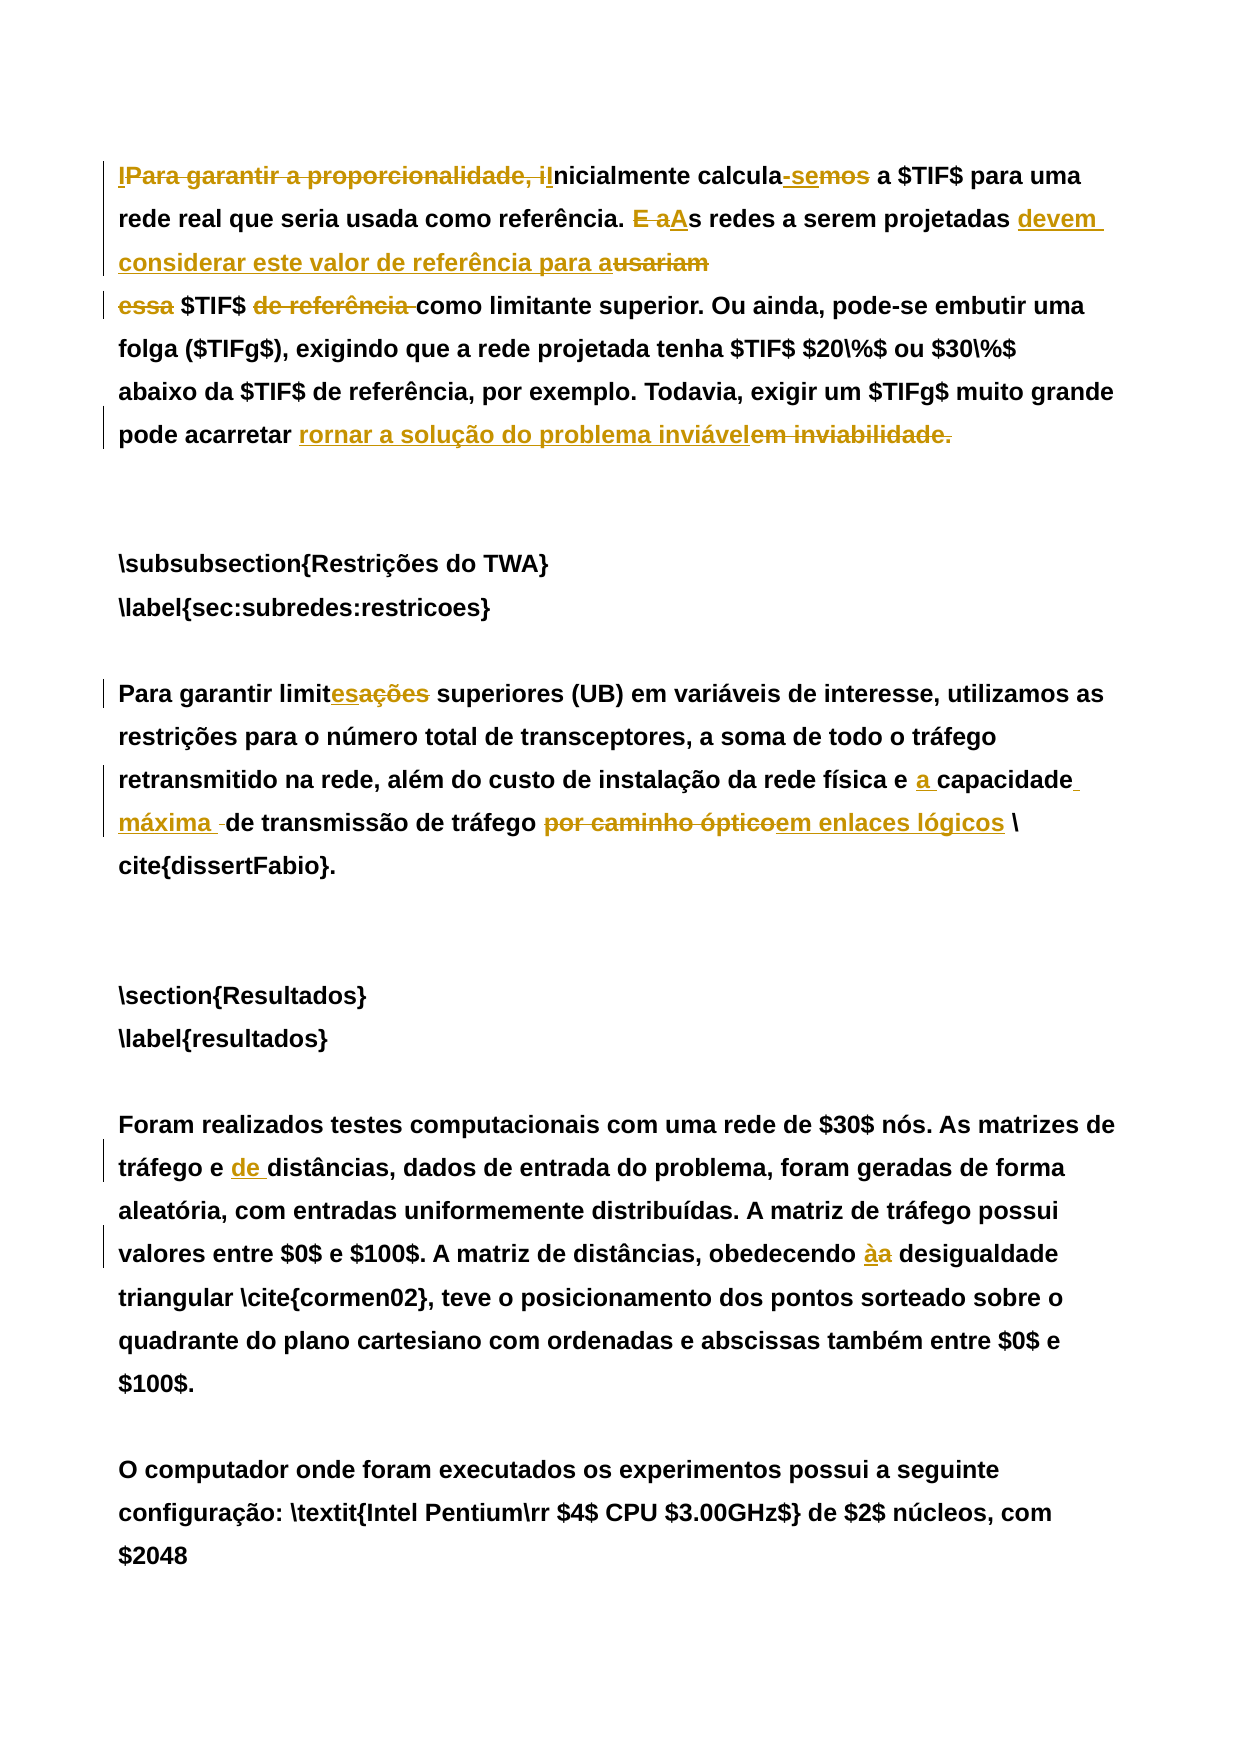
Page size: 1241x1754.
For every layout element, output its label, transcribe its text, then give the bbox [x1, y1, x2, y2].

text aleatória, com entradas uniformemente distribuídas. A matriz de tráfego possui valores entre $0$ e $100$. A matriz de distâncias, obedecendo à desigualdade [118, 1196, 1122, 1268]
text triangular \cite{cormen02}, teve o posicionamento dos pontos sorteado sobre o quadrante do plano cartesiano com ordenadas e abscissas também entre $0$ e $100$. [118, 1282, 1122, 1397]
text \section{Resultados} [118, 981, 1122, 1009]
text Foram realizados testes computacionais com uma rede de $30$ nós. As matrizes de tráfego e de distâncias, dados de entrada do problema, foram geradas de forma [118, 1110, 1122, 1182]
text Para garantir limites superiores (UB) em variáveis de interesse, utilizamos as restrições para o número total de transceptores, a soma de todo o tráfego [118, 679, 1122, 751]
text IInicialmente calcula-se a $TIF$ para uma rede real que seria usada como referência. As redes a serem projetadas devem considerar este valor de referência para a $TIF$ como limitante superior. Ou ainda, pode-se embutir uma folga ($TIFg$), exigindo que a rede projetada tenha $TIF$ $20\%$ ou $30\%$ [118, 161, 1122, 276]
text retransmitido na rede, além do custo de instalação da rede física e a capacidade máxima de transmissão de tráfego em enlaces lógicos \cite{dissertFabio}. [118, 765, 1122, 880]
text \subsubsection{Restrições do TWA} [118, 549, 1122, 578]
text abaixo da $TIF$ de referência, por exemplo. Todavia, exigir um $TIFg$ muito grande pode acarretar rornar a solução do problema inviável [118, 377, 1122, 449]
text O computador onde foram executados os experimentos possui a seguinte configuração: \textit{Intel Pentium\rr $4$ CPU $3.00GHz$} de $2$ núcleos, com $2048 [118, 1455, 1122, 1570]
text \label{sec:subredes:restricoes} [118, 592, 1122, 621]
text \label{resultados} [118, 1024, 1122, 1052]
